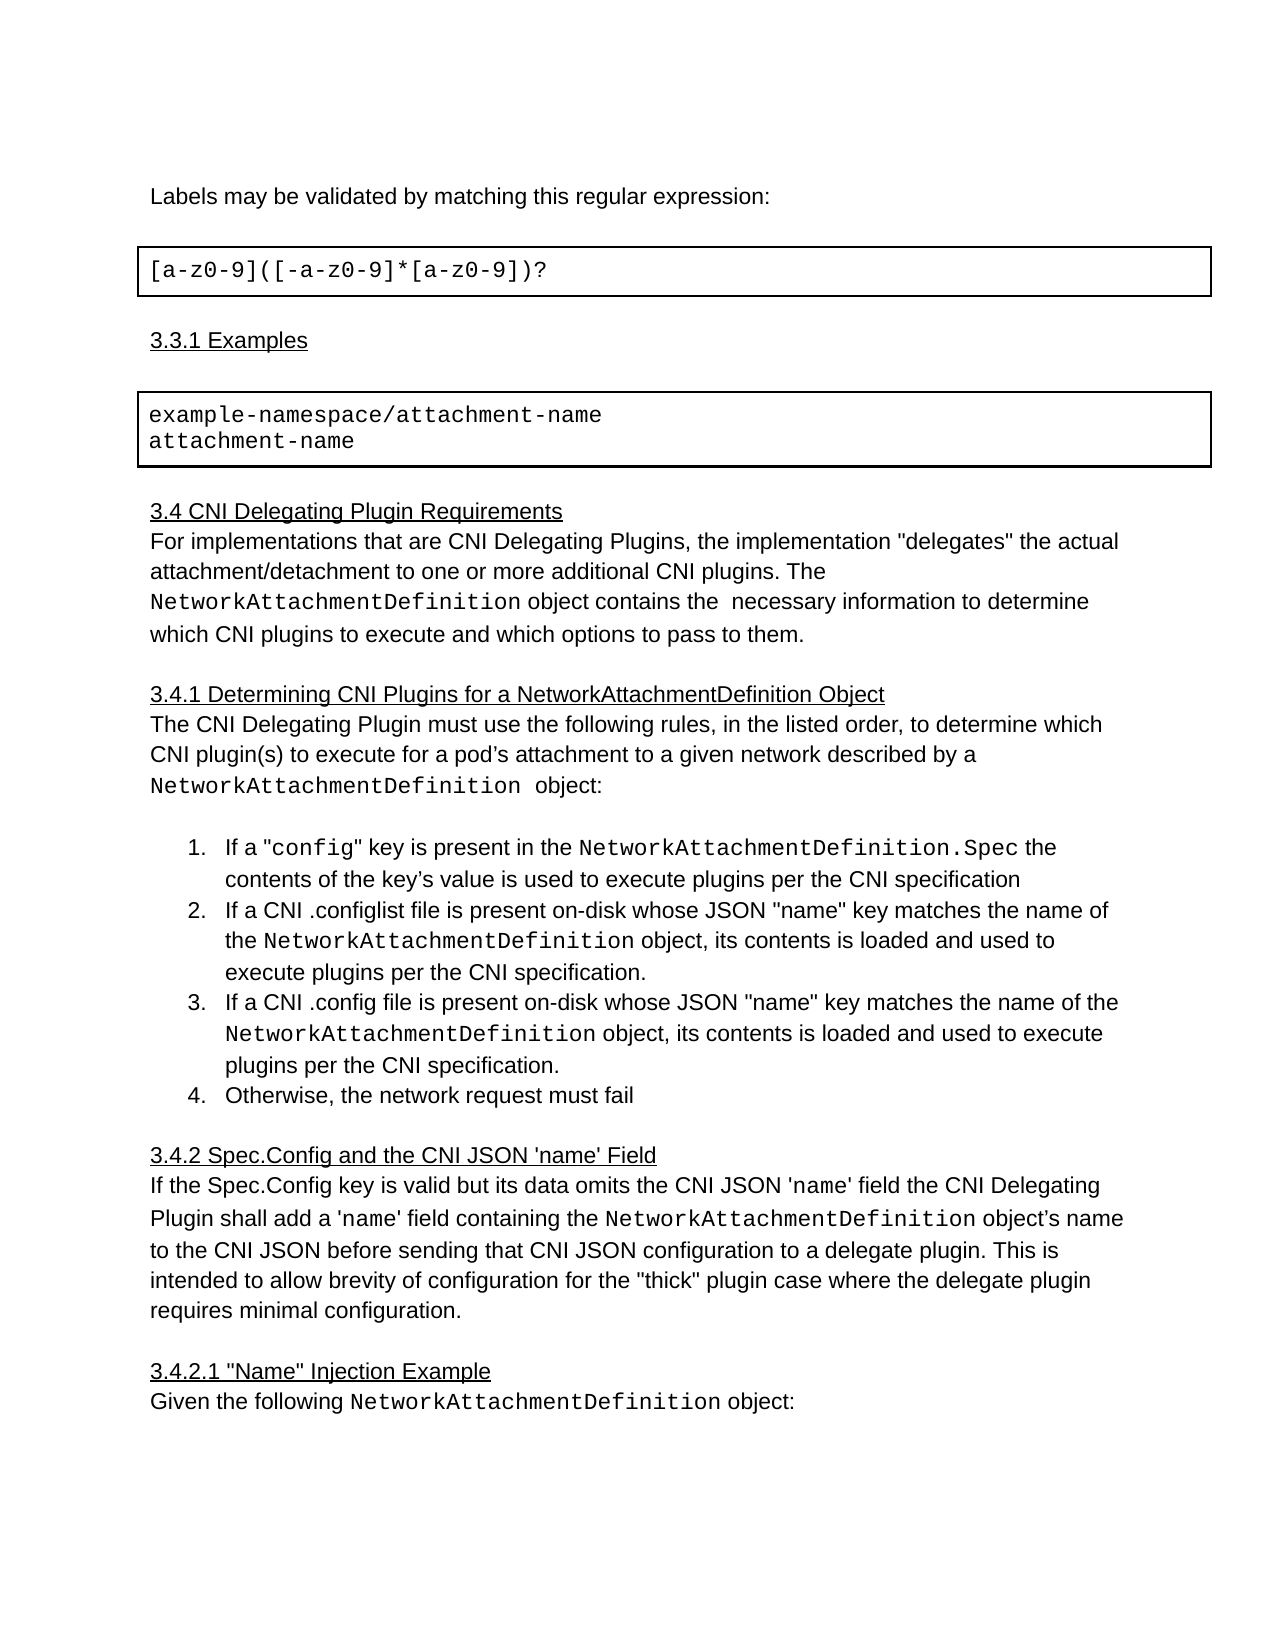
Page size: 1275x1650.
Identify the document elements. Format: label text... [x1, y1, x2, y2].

list Otherwise, the network request must fail [187, 1082, 1125, 1108]
text For implementations that are CNI Delegating Plugins, the implementation "delegates" the actual attachment/detachment to one or more additional CNI plugins. The NetworkAttachmentDefinition object contains the necessary information to determine which CNI plugins to execute and which options to pass to them. [150, 528, 1125, 647]
list If a "config" key is present in the NetworkAttachmentDefinition.Spec the contents of the key’s value is used to execute plugins per the CNI specification [187, 834, 1125, 893]
text If the Spec.Config key is valid but its data omits the CNI JSON 'name' field the CNI Delegating Plugin shall add a 'name' field containing the NetworkAttachmentDefinition object’s name to the CNI JSON before sending that CNI JSON configuration to a delegate plugin. This is intended to allow brevity of configuration for the "thick" plugin case where the delegate plugin requires minimal configuration. [150, 1172, 1125, 1324]
table_header [a-z0-9]([-a-z0-9]*[a-z0-9])? [139, 248, 1210, 295]
text The CNI Delegating Plugin must use the following rules, in the listed order, to determine which CNI plugin(s) to execute for a pod’s attachment to a given network described by a NetworkAttachmentDefinition object: [150, 711, 1125, 800]
text 3.3.1 Examples [150, 327, 1125, 354]
table_header example-namespace/attachment-name attachment-name [139, 393, 1210, 465]
text 3.4 CNI Delegating Plugin Requirements [150, 498, 1125, 524]
list If a CNI .configlist file is present on-disk whose JSON "name" key matches the name of the NetworkAttachmentDefinition object, its contents is loaded and used to execute plugins per the CNI specification. [187, 897, 1125, 985]
text 3.4.1 Determining CNI Plugins for a NetworkAttachmentDefinition Object [150, 681, 1125, 707]
text 3.4.2.1 "Name" Injection Example [150, 1358, 1125, 1384]
list If a CNI .config file is present on-disk whose JSON "name" key matches the name of the NetworkAttachmentDefinition object, its contents is loaded and used to execute plugins per the CNI specification. [187, 989, 1125, 1078]
text Given the following NetworkAttachmentDefinition object: [150, 1388, 1125, 1416]
text Labels may be validated by matching this regular expression: [150, 183, 1125, 209]
text 3.4.2 Spec.Config and the CNI JSON 'name' Field [150, 1142, 1125, 1169]
